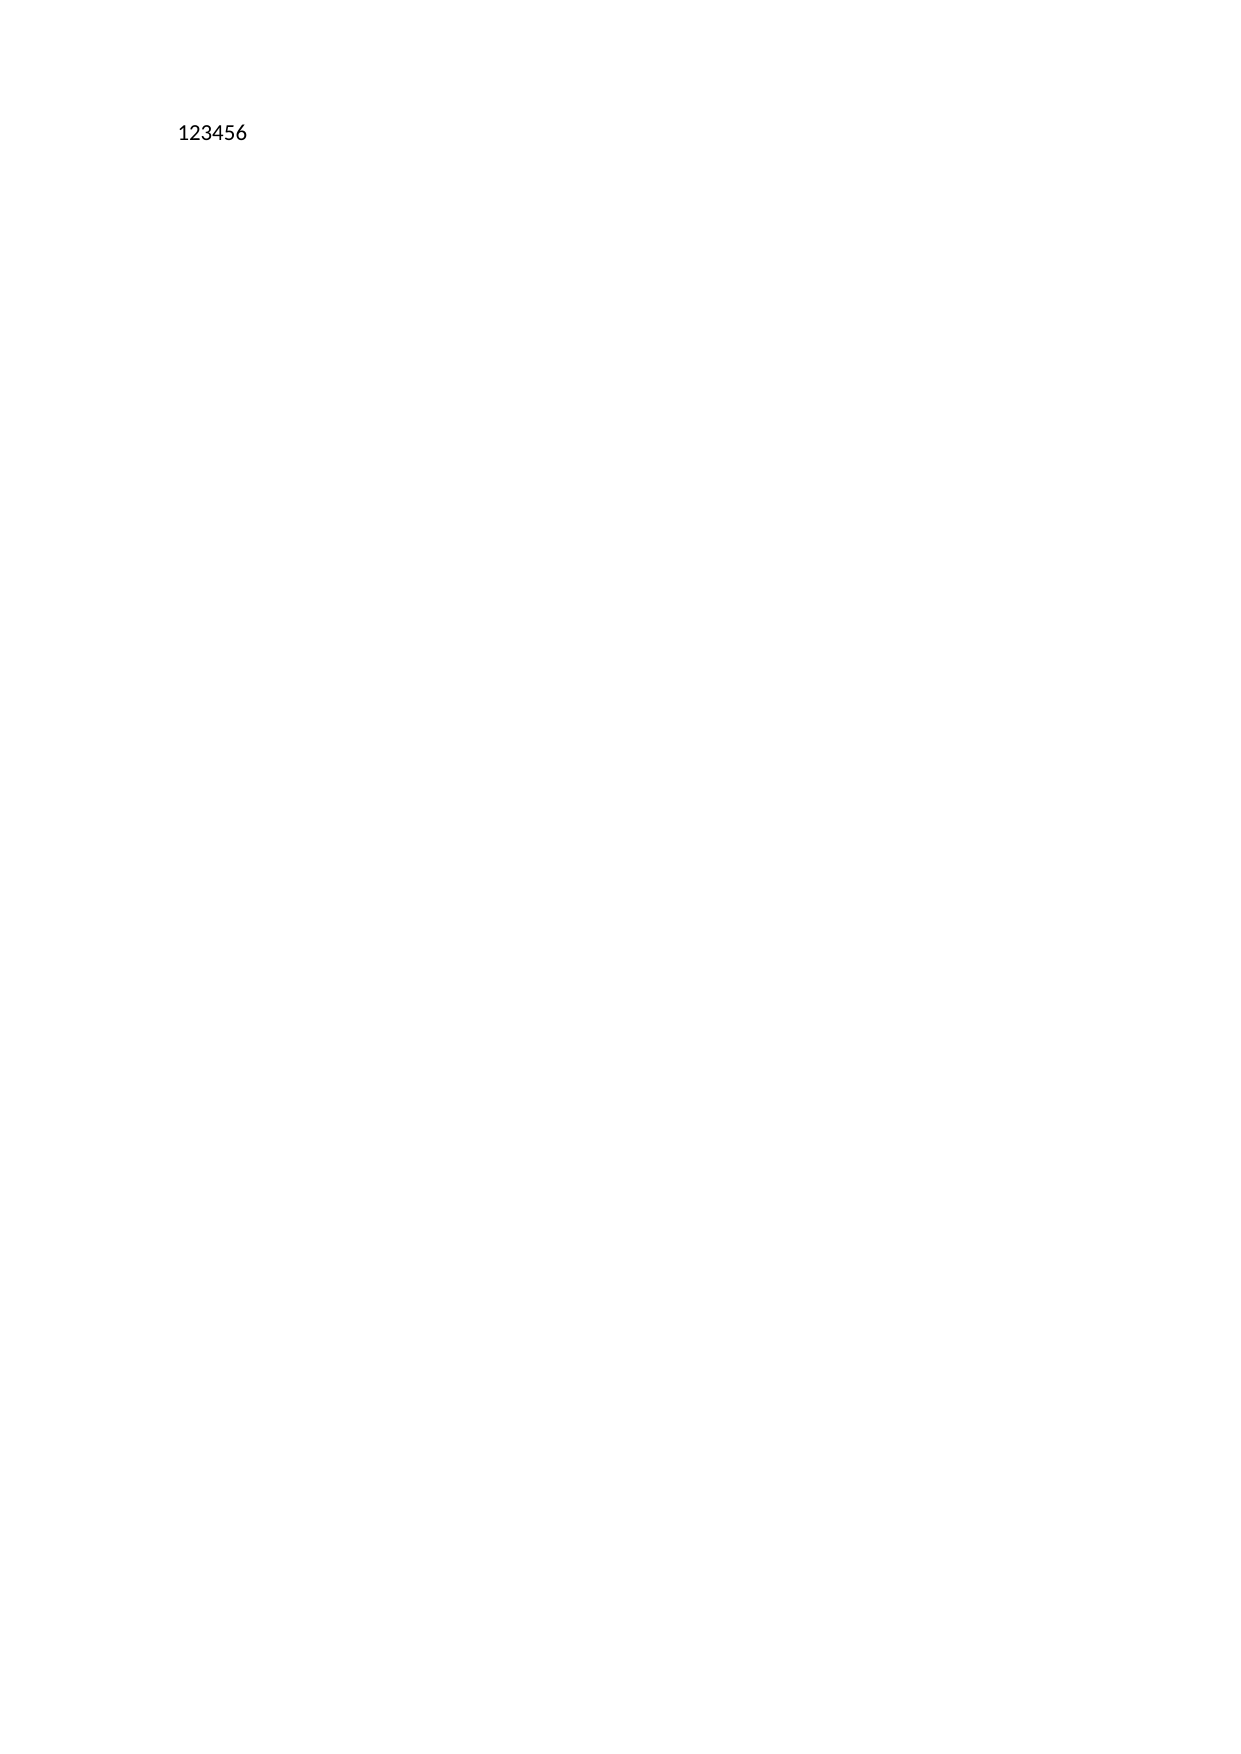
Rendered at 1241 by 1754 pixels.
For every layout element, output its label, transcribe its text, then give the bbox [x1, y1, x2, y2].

text 123456 [177, 118, 1152, 146]
